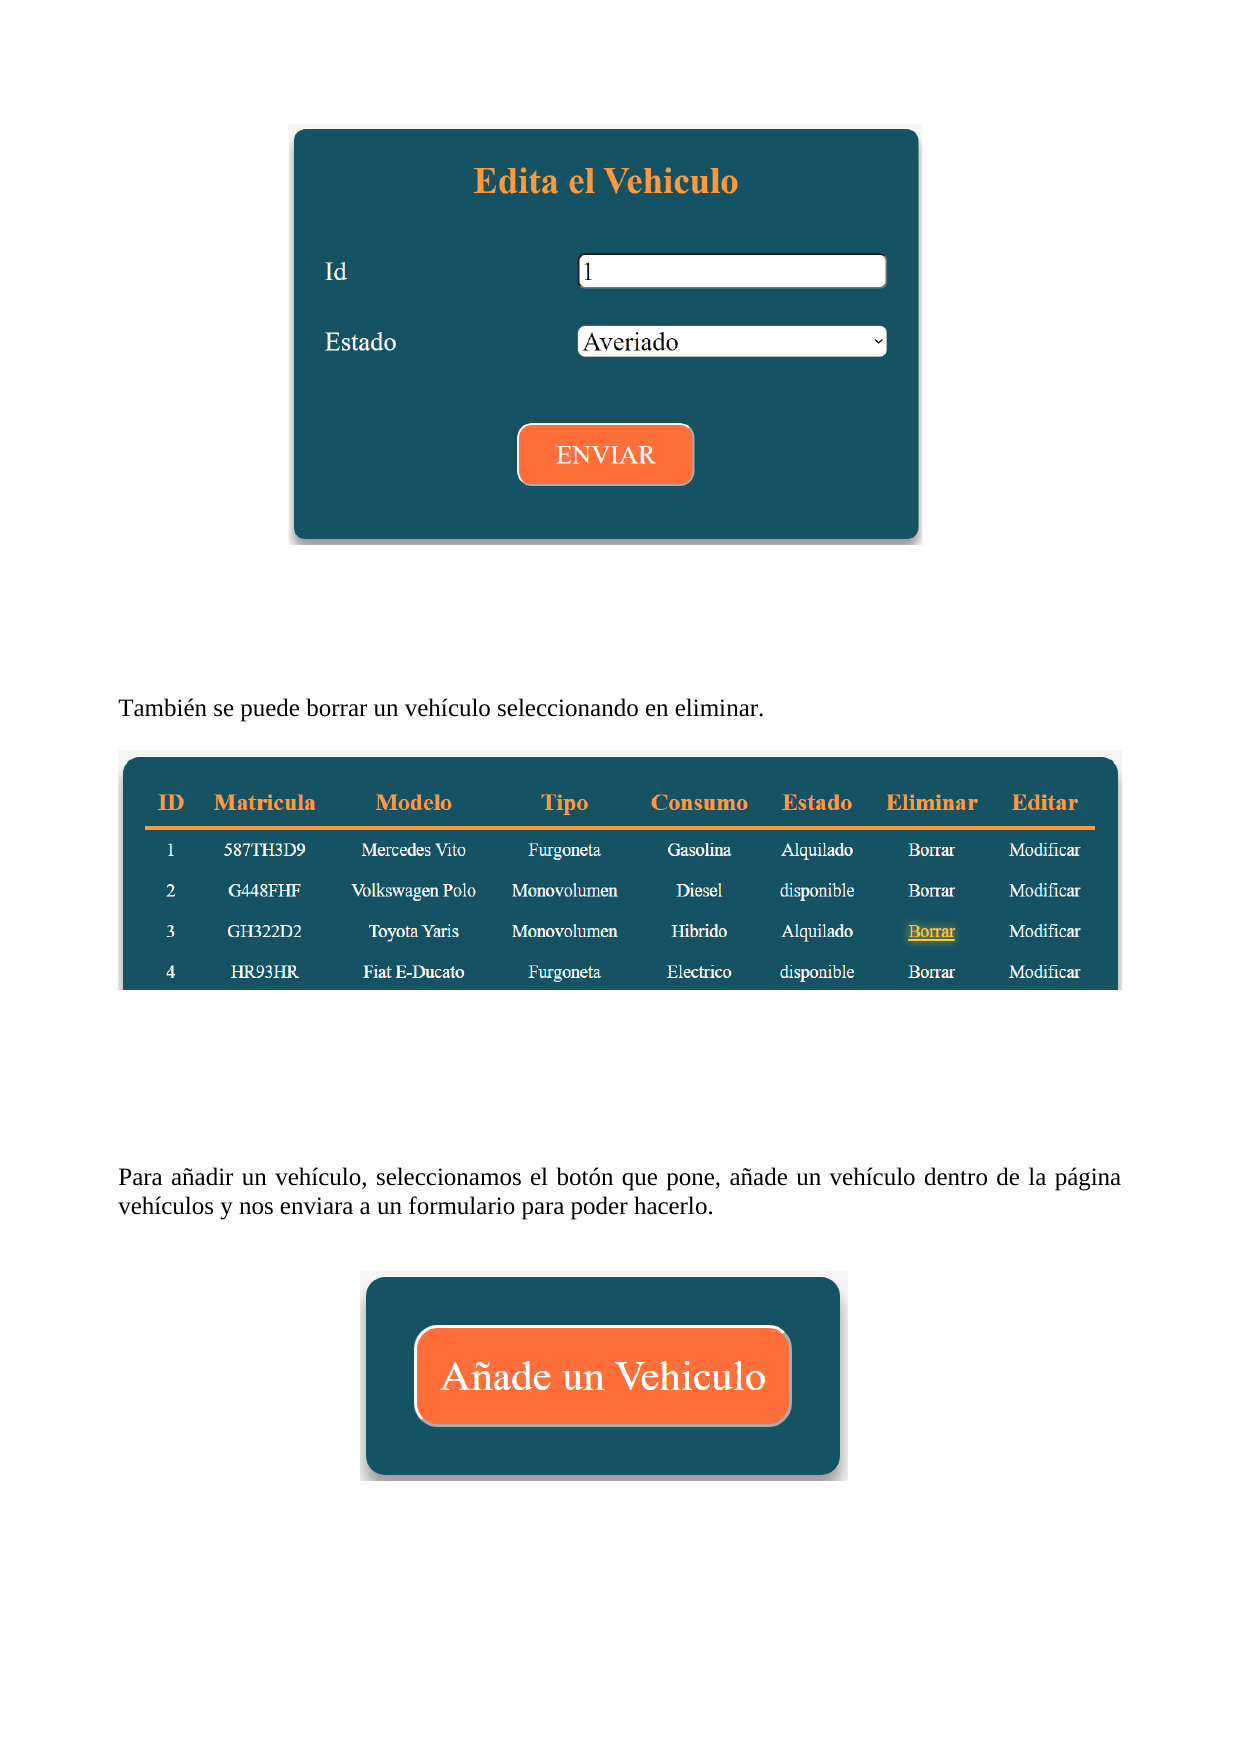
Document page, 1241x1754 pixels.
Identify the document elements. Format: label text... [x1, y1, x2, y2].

picture [118, 750, 1123, 990]
text Para añadir un vehículo, seleccionamos el botón que pone, añade un vehículo dentro de la página vehículos y nos enviara a un formulario para poder hacerlo. [118, 1162, 1122, 1219]
text También se puede borrar un vehículo seleccionando en eliminar. [118, 693, 1122, 722]
picture [360, 1271, 849, 1481]
picture [288, 124, 923, 545]
